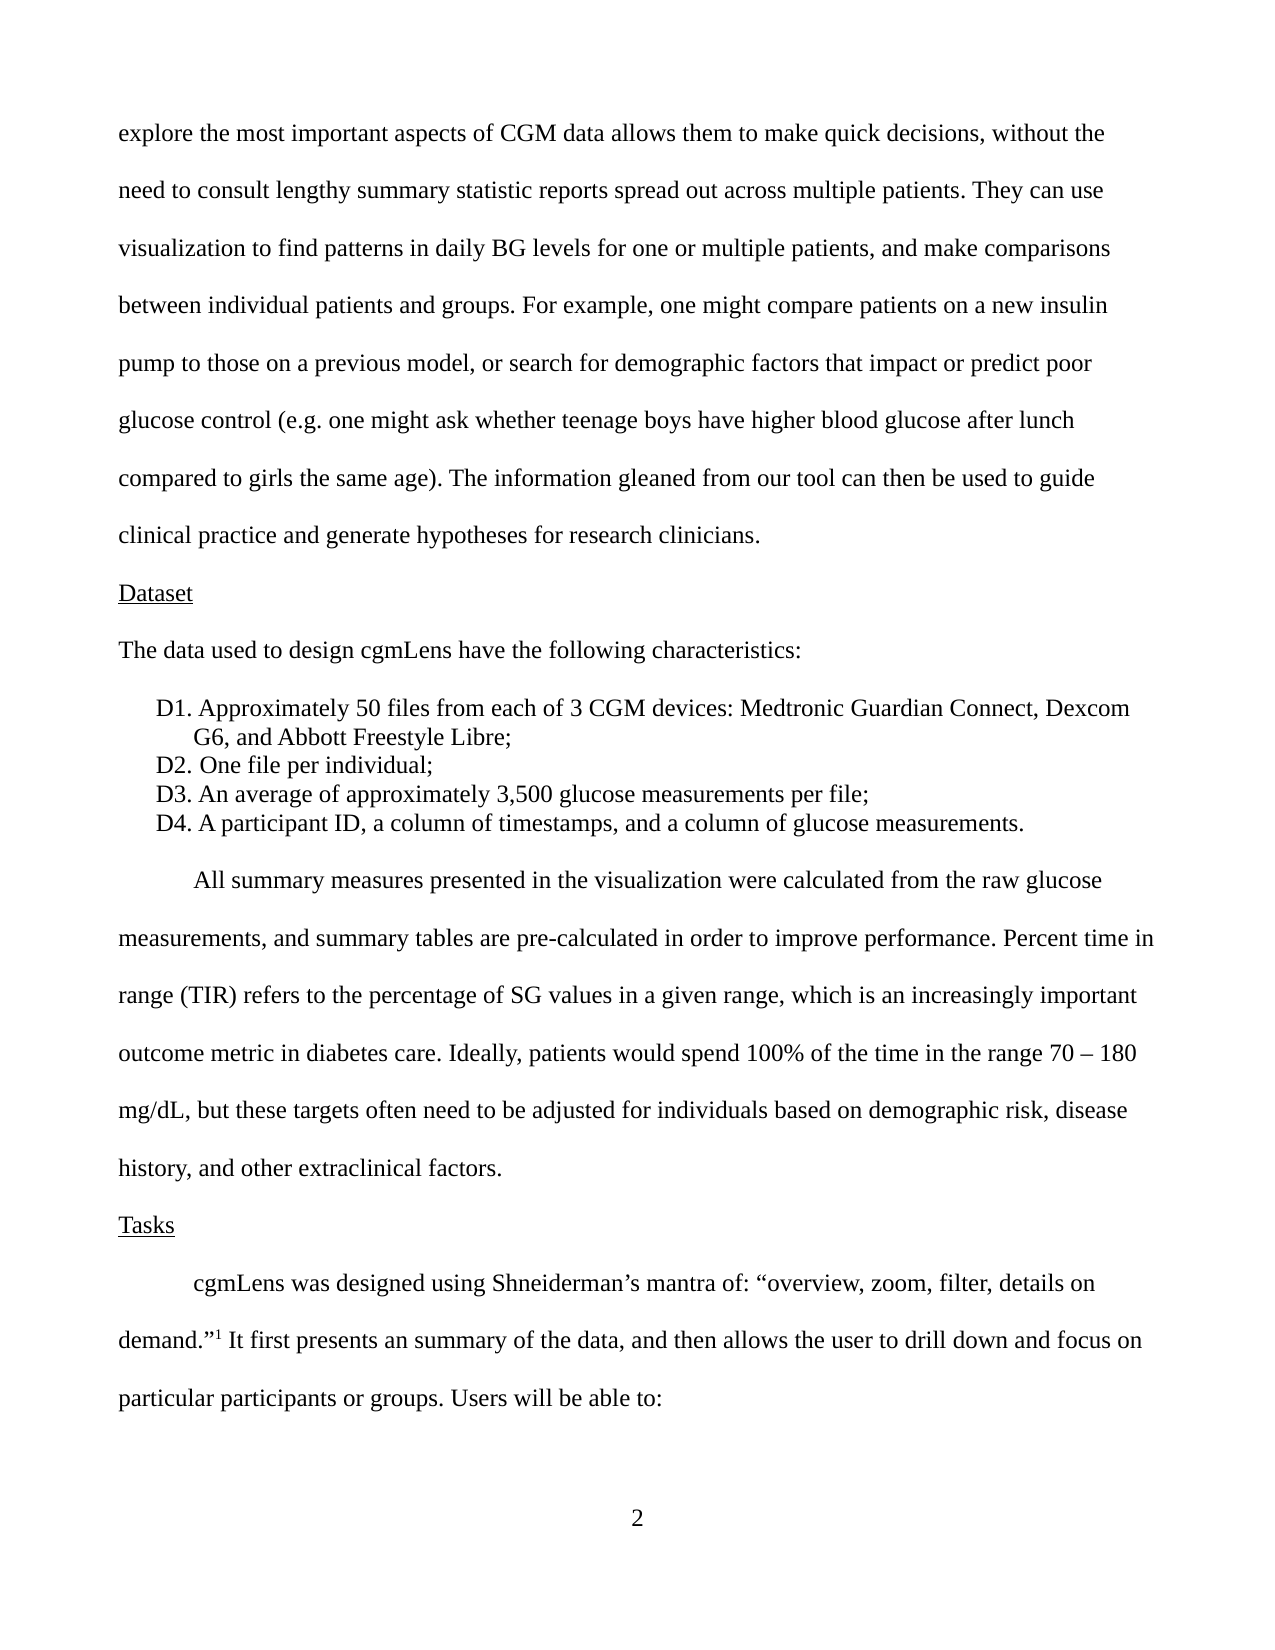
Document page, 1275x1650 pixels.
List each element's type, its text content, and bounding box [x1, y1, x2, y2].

text Tasks [118, 1211, 1157, 1239]
list One file per individual; [156, 751, 1157, 779]
text cgmLens was designed using Shneiderman’s mantra of: “overview, zoom, filter, details on demand.”1 It first presents an summary of the data, and then allows the user to drill down and focus on particular participants or groups. Users will be able to: [118, 1268, 1157, 1412]
text All summary measures presented in the visualization were calculated from the raw glucose measurements, and summary tables are pre-calculated in order to improve performance. Percent time in range (TIR) refers to the percentage of SG values in a given range, which is an increasingly important outcome metric in diabetes care. Ideally, patients would spend 100% of the time in the range 70 – 180 mg/dL, but these targets often need to be adjusted for individuals based on demographic risk, disease history, and other extraclinical factors. [118, 866, 1157, 1182]
text The data used to design cgmLens have the following characteristics: [118, 636, 1157, 664]
text Dataset [118, 578, 1157, 607]
list A participant ID, a column of timestamps, and a column of glucose measurements. [156, 808, 1157, 837]
list An average of approximately 3,500 glucose measurements per file; [156, 779, 1157, 808]
text explore the most important aspects of CGM data allows them to make quick decisions, without the need to consult lengthy summary statistic reports spread out across multiple patients. They can use visualization to find patterns in daily BG levels for one or multiple patients, and make comparisons between individual patients and groups. For example, one might compare patients on a new insulin pump to those on a previous model, or search for demographic factors that impact or predict poor glucose control (e.g. one might ask whether teenage boys have higher blood glucose after lunch compared to girls the same age). The information gleaned from our tool can then be used to guide clinical practice and generate hypotheses for research clinicians. [118, 118, 1157, 549]
list Approximately 50 files from each of 3 CGM devices: Medtronic Guardian Connect, Dexcom G6, and Abbott Freestyle Libre; [156, 693, 1157, 751]
